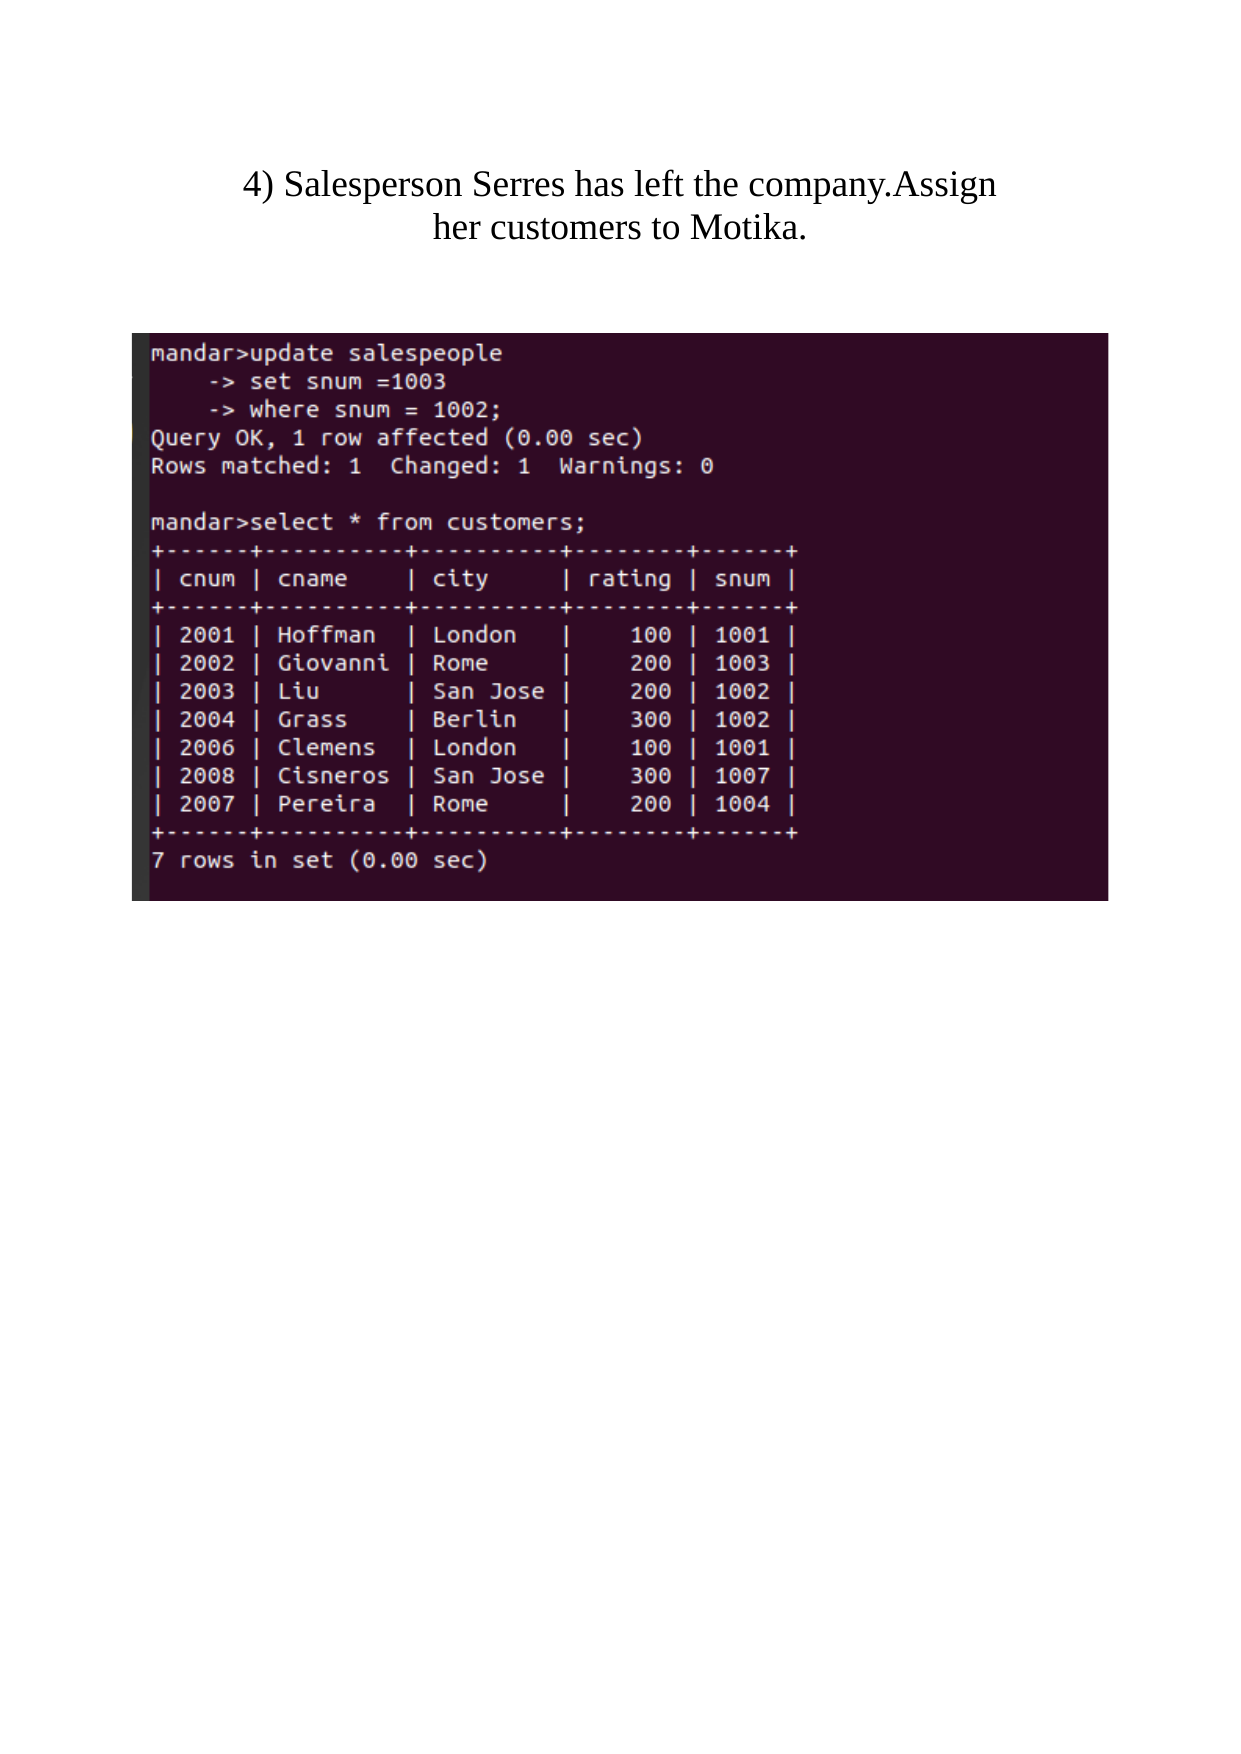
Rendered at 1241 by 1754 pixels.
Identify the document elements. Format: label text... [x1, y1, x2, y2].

picture [131, 333, 1109, 901]
text 4) Salesperson Serres has left the company.Assign [118, 161, 1122, 204]
text her customers to Motika. [118, 204, 1122, 247]
